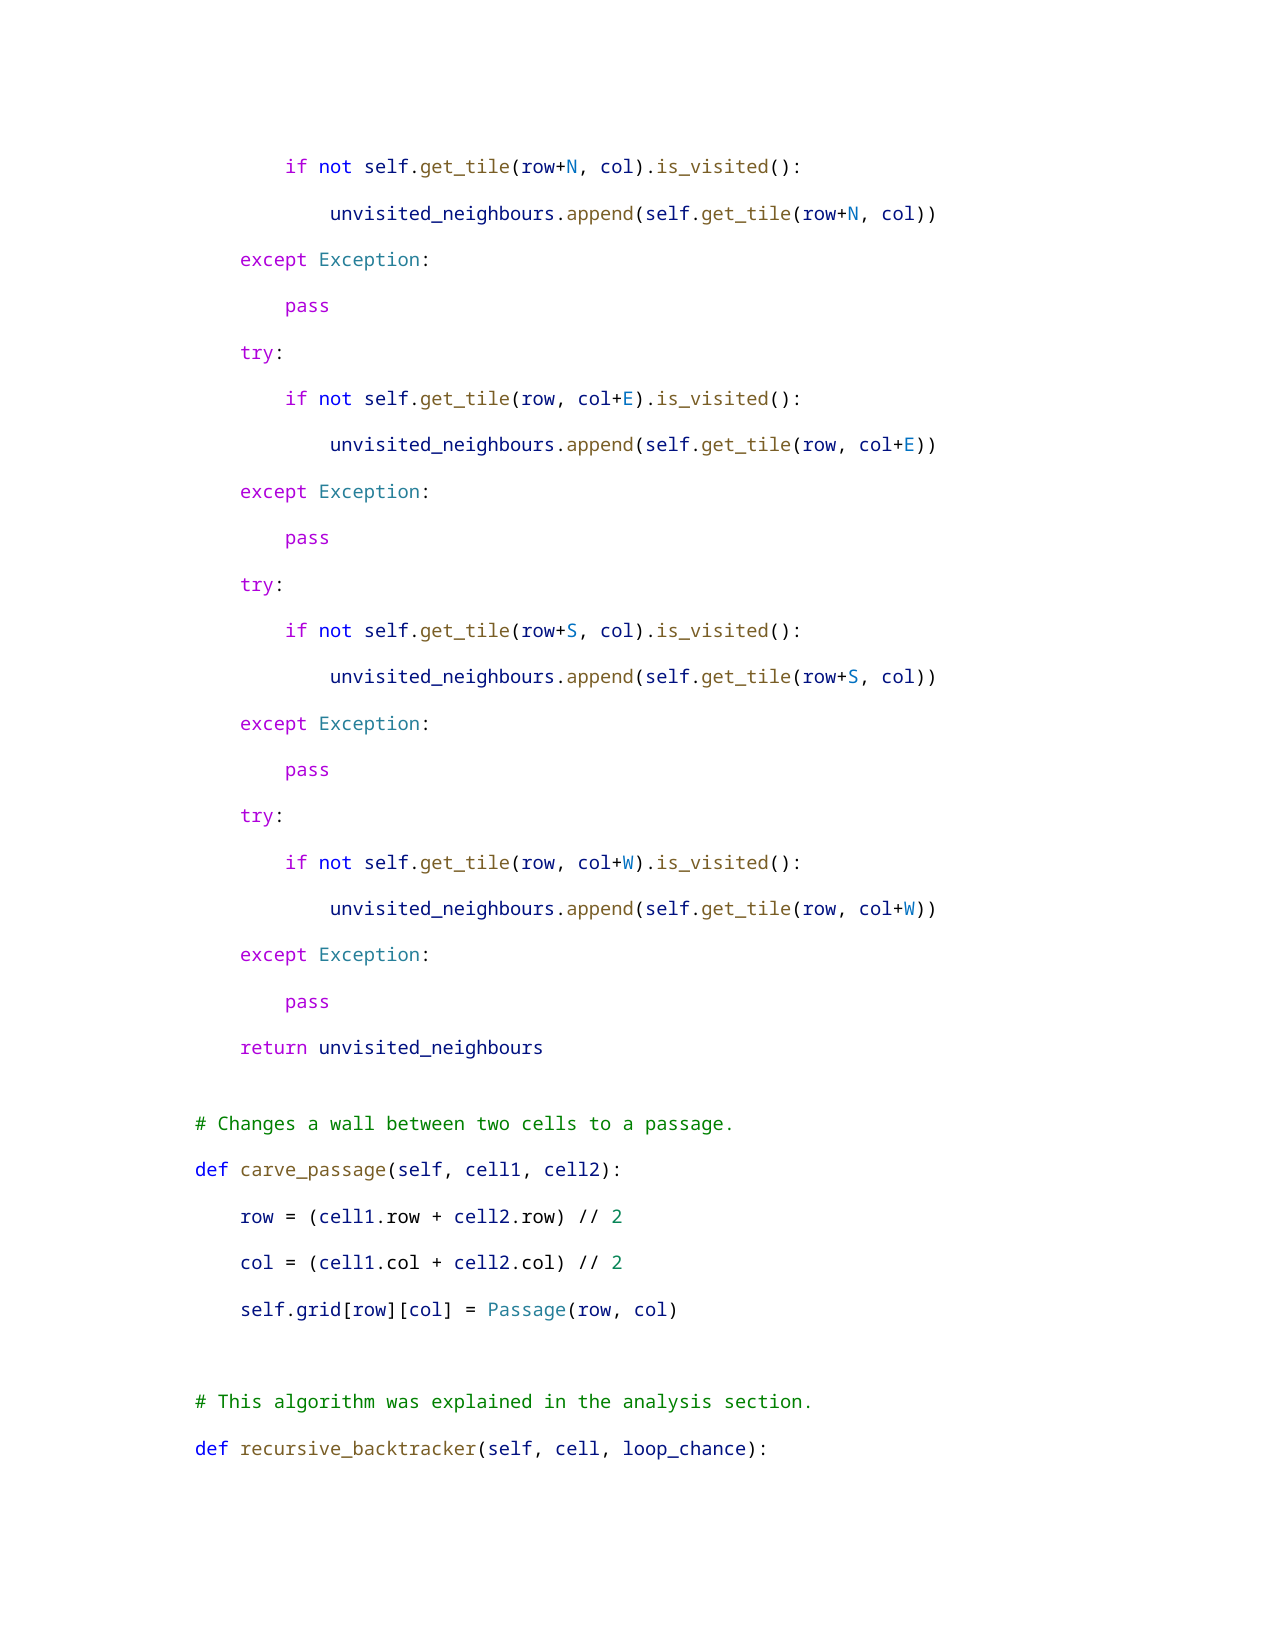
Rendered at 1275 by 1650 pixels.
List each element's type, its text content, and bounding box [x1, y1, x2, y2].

text unvisited_neighbours.append(self.get_tile(row, col+E)) [150, 428, 1125, 458]
text # Changes a wall between two cells to a passage. [150, 1107, 1125, 1136]
text self.grid[row][col] = Passage(row, col) [150, 1292, 1125, 1322]
text if not self.get_tile(row, col+W).is_visited(): [150, 845, 1125, 875]
text pass [150, 289, 1125, 319]
text return unvisited_neighbours [150, 1031, 1125, 1090]
text except Exception: [150, 474, 1125, 504]
text unvisited_neighbours.append(self.get_tile(row+N, col)) [150, 196, 1125, 226]
text if not self.get_tile(row+N, col).is_visited(): [150, 150, 1125, 180]
text pass [150, 984, 1125, 1014]
text pass [150, 521, 1125, 551]
text if not self.get_tile(row, col+E).is_visited(): [150, 382, 1125, 411]
text if not self.get_tile(row+S, col).is_visited(): [150, 613, 1125, 643]
text col = (cell1.col + cell2.col) // 2 [150, 1246, 1125, 1276]
text # This algorithm was explained in the analysis section. [150, 1385, 1125, 1414]
text unvisited_neighbours.append(self.get_tile(row+S, col)) [150, 660, 1125, 689]
text def recursive_backtracker(self, cell, loop_chance): [150, 1431, 1125, 1461]
text except Exception: [150, 243, 1125, 272]
text row = (cell1.row + cell2.row) // 2 [150, 1199, 1125, 1229]
text unvisited_neighbours.append(self.get_tile(row, col+W)) [150, 892, 1125, 921]
text def carve_passage(self, cell1, cell2): [150, 1153, 1125, 1183]
text try: [150, 799, 1125, 829]
text try: [150, 567, 1125, 597]
text pass [150, 753, 1125, 782]
text except Exception: [150, 706, 1125, 736]
text try: [150, 335, 1125, 365]
text except Exception: [150, 938, 1125, 968]
